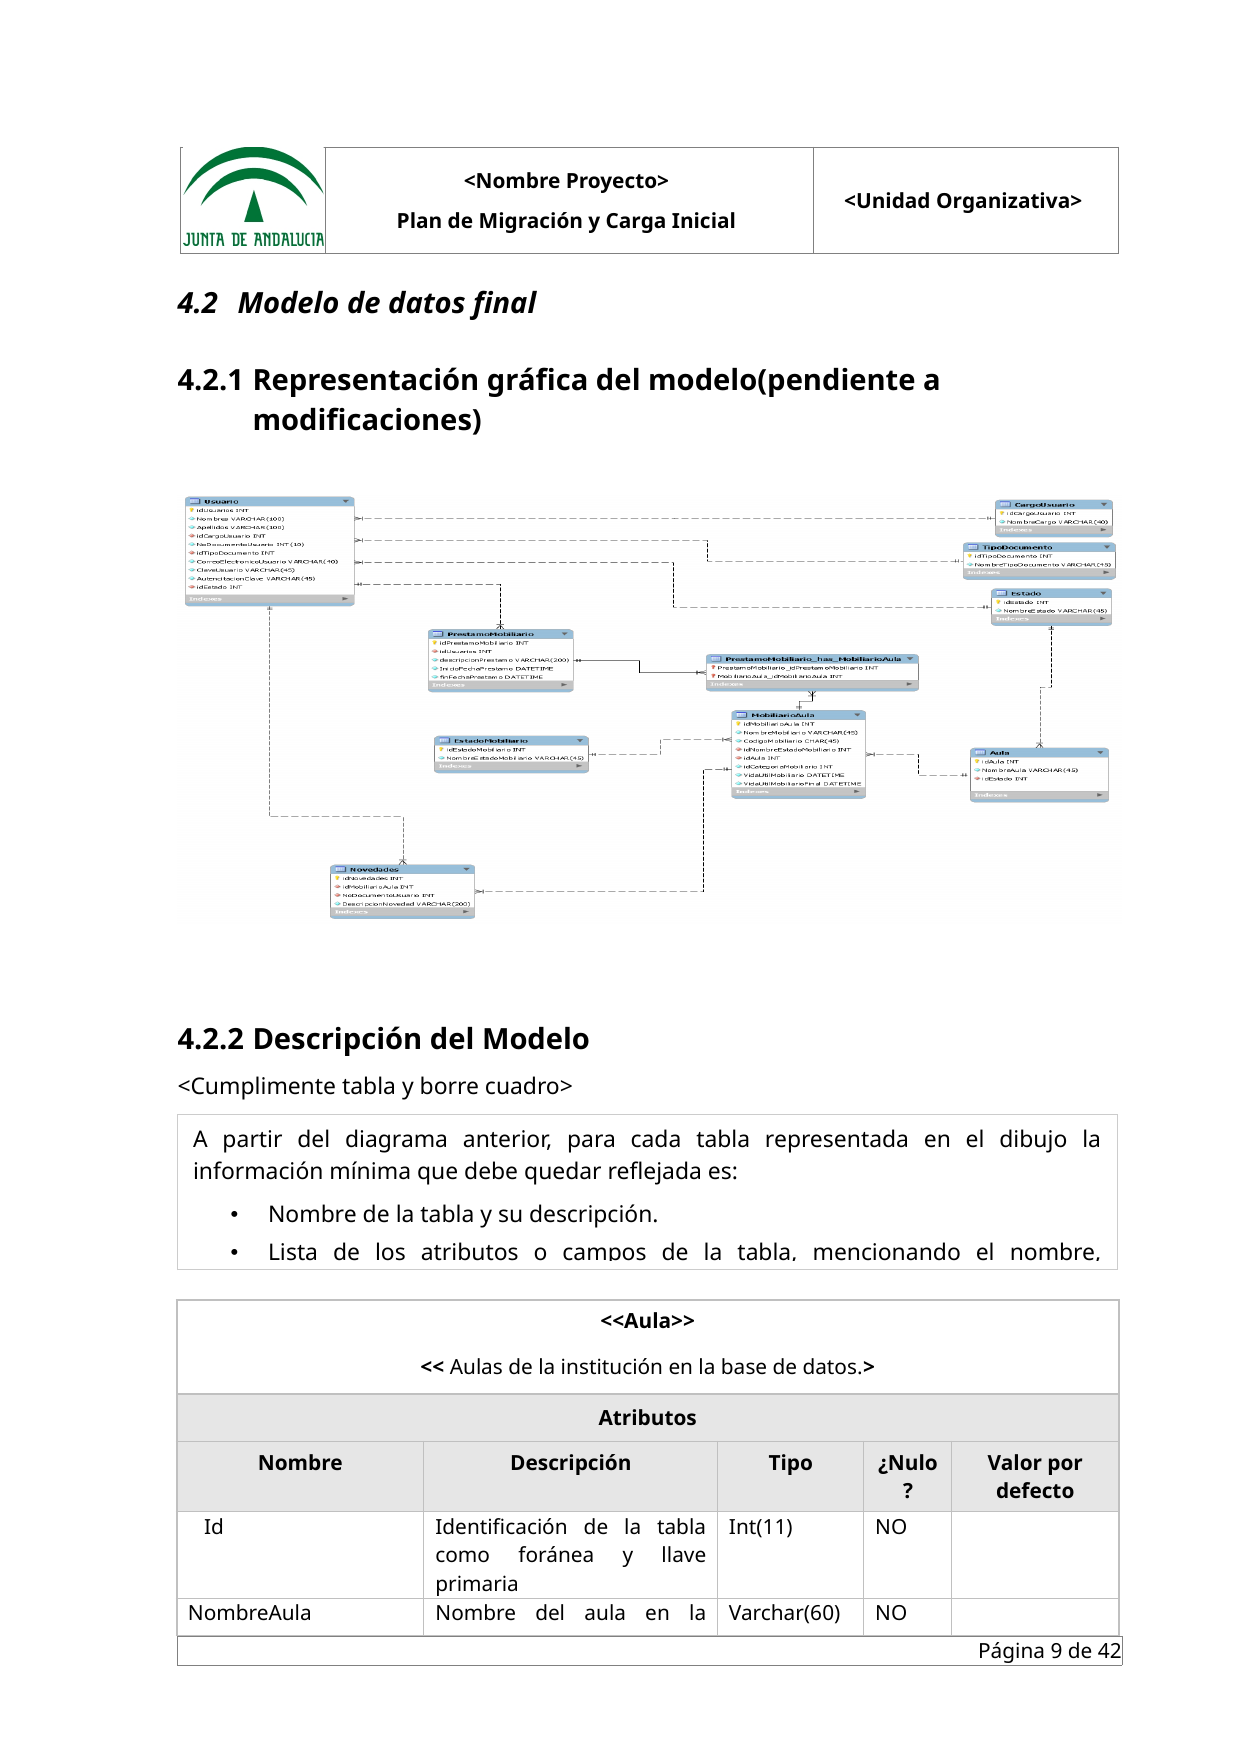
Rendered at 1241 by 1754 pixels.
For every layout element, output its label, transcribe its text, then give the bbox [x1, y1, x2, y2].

list Lista de los atributos o campos de la tabla, mencionando el nombre, descripción, su tipo y longitud (en la columna Tipo) e indicando si el campo de la tabla intermedia admite valores nulos y si tiene un valor por defecto. [230, 1236, 1102, 1261]
table_cell NombreAula [178, 1599, 423, 1635]
table_cell Identificación de la tabla como foránea y llave primaria [424, 1512, 717, 1597]
list Nombre de la tabla y su descripción. [230, 1198, 1102, 1230]
text A partir del diagrama anterior, para cada tabla representada en el dibujo la información mínima que debe quedar reflejada es: [193, 1123, 1102, 1186]
table_cell ¿Nulo? [864, 1442, 951, 1511]
table_cell Nombre del aula en la [424, 1599, 717, 1635]
table_cell Nombre [178, 1442, 423, 1511]
table_cell Int(11) [718, 1512, 863, 1597]
table_cell Atributos [178, 1395, 1118, 1441]
table_cell Descripción [424, 1442, 717, 1511]
subtitle Representación gráfica del modelo(pendiente a modificaciones) [177, 359, 1122, 438]
table_cell [952, 1599, 1118, 1635]
table_cell Id [178, 1512, 423, 1597]
text <Cumplimente tabla y borre cuadro> [177, 1070, 1122, 1102]
table_cell NO [864, 1512, 951, 1597]
subtitle Modelo de datos final [177, 282, 1122, 322]
table_cell [952, 1512, 1118, 1597]
table_cell NO [864, 1599, 951, 1635]
table_header <<Aula>> [178, 1301, 1118, 1346]
table_cell << Aulas de la institución en la base de datos.> [178, 1346, 1118, 1393]
subtitle Descripción del Modelo [177, 1018, 1122, 1058]
table_cell Valor por defecto [952, 1442, 1118, 1511]
table_cell Tipo [718, 1442, 863, 1511]
table_cell Varchar(60) [718, 1599, 863, 1635]
